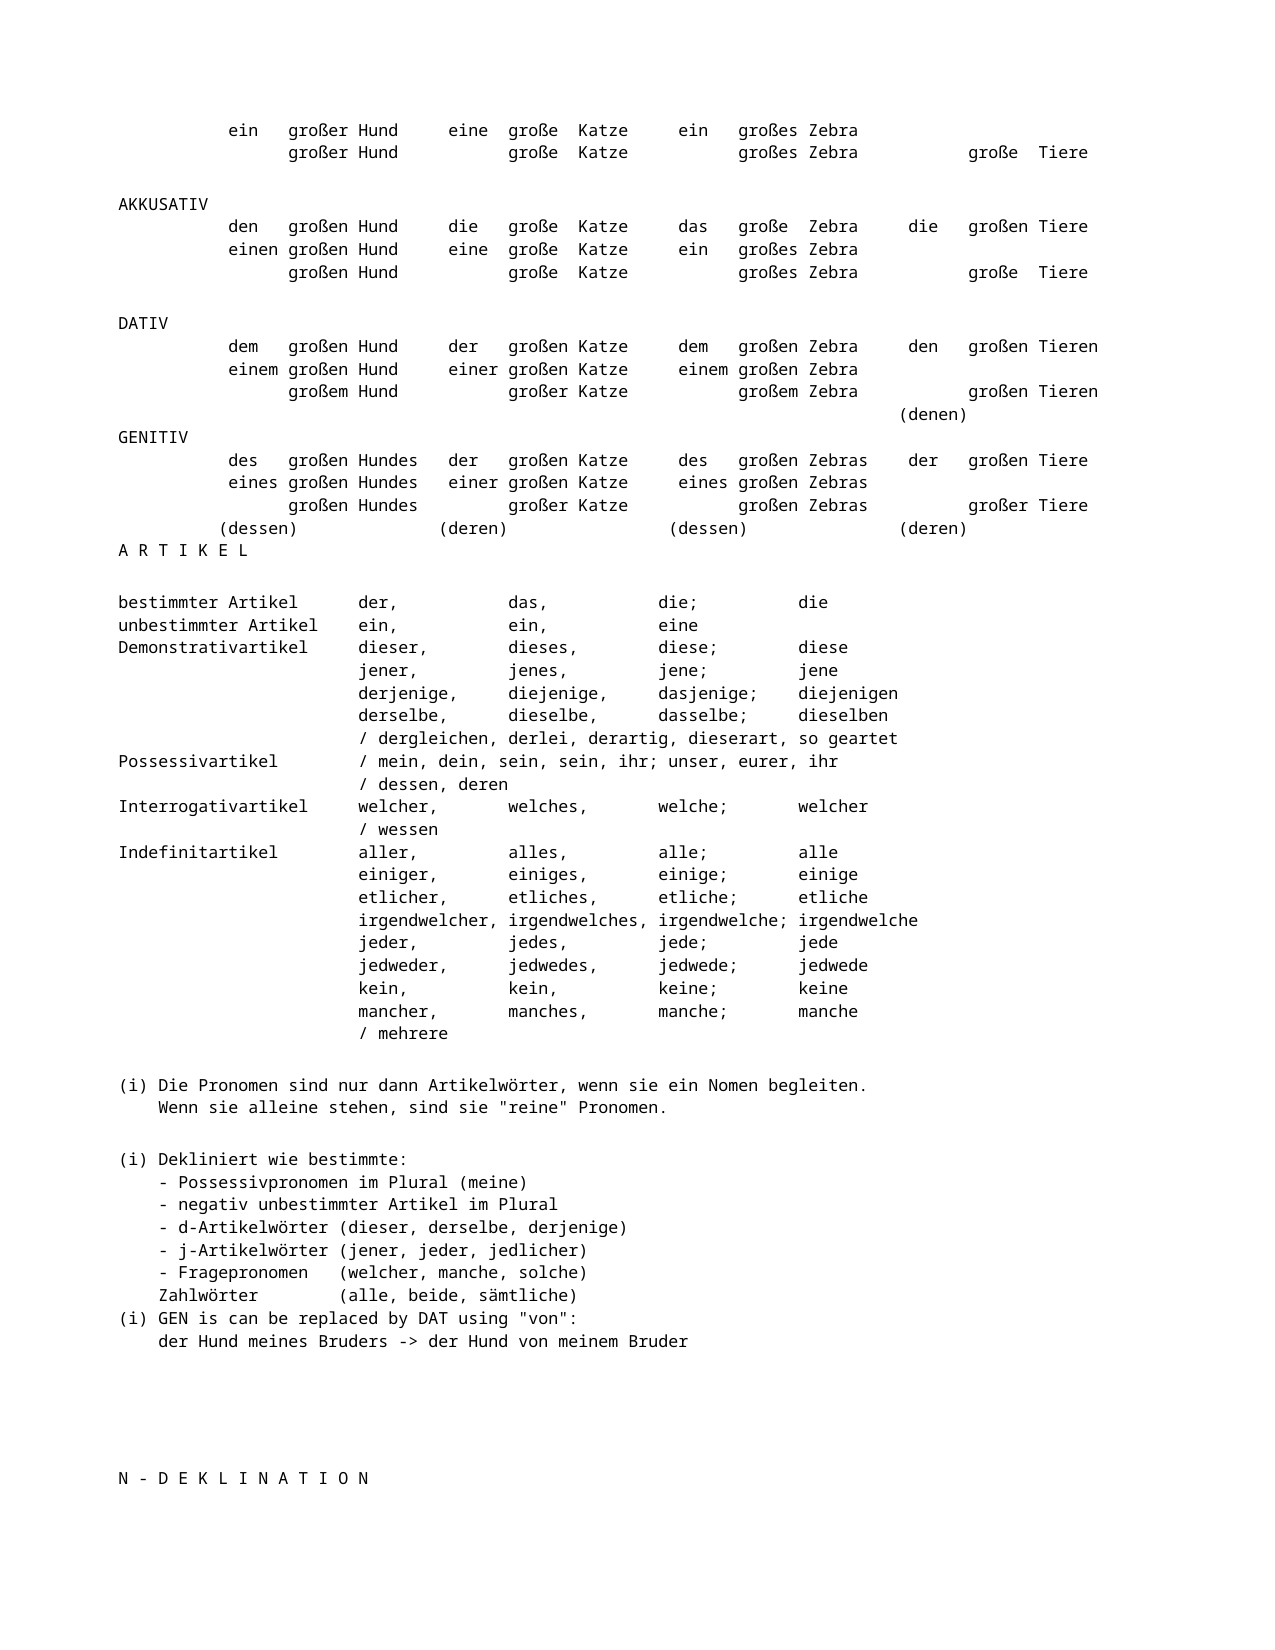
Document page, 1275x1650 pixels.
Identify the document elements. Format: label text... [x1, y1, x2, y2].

text - negativ unbestimmter Artikel im Plural [118, 1193, 1157, 1216]
text jedweder, jedwedes, jedwede; jedwede [118, 954, 1157, 976]
text derjenige, diejenige, dasjenige; diejenigen [118, 681, 1157, 704]
text großem Hund großer Katze großem Zebra großen Tieren [118, 380, 1157, 403]
text etlicher, etliches, etliche; etliche [118, 886, 1157, 908]
text Possessivartikel / mein, dein, sein, sein, ihr; unser, eurer, ihr [118, 749, 1157, 772]
text jeder, jedes, jede; jede [118, 931, 1157, 954]
text N - D E K L I N A T I O N [118, 1467, 1157, 1489]
text (i) GEN is can be replaced by DAT using "von": [118, 1306, 1157, 1329]
text - Fragepronomen (welcher, manche, solche) [118, 1261, 1157, 1284]
text / wessen [118, 817, 1157, 840]
text einen großen Hund eine große Katze ein großes Zebra [118, 238, 1157, 260]
text GENITIV [118, 425, 1157, 448]
text Interrogativartikel welcher, welches, welche; welcher [118, 795, 1157, 817]
text AKKUSATIV [118, 192, 1157, 215]
text kein, kein, keine; keine [118, 976, 1157, 999]
text - Possessivpronomen im Plural (meine) [118, 1170, 1157, 1193]
text einem großen Hund einer großen Katze einem großen Zebra [118, 357, 1157, 380]
text / dergleichen, derlei, derartig, dieserart, so geartet [118, 727, 1157, 749]
text (dessen) (deren) (dessen) (deren) [118, 516, 1157, 539]
text der Hund meines Bruders -> der Hund von meinem Bruder [118, 1329, 1157, 1352]
text A R T I K E L [118, 539, 1157, 562]
text dem großen Hund der großen Katze dem großen Zebra den großen Tieren [118, 334, 1157, 357]
text - j-Artikelwörter (jener, jeder, jedlicher) [118, 1238, 1157, 1261]
text Wenn sie alleine stehen, sind sie "reine" Pronomen. [118, 1096, 1157, 1119]
text derselbe, dieselbe, dasselbe; dieselben [118, 704, 1157, 727]
text (denen) [118, 403, 1157, 425]
text unbestimmter Artikel ein, ein, eine [118, 613, 1157, 636]
text irgendwelcher, irgendwelches, irgendwelche; irgendwelche [118, 908, 1157, 931]
text Demonstrativartikel dieser, dieses, diese; diese [118, 636, 1157, 658]
text Indefinitartikel aller, alles, alle; alle [118, 840, 1157, 863]
text DATIV [118, 312, 1157, 334]
text großer Hund große Katze großes Zebra große Tiere [118, 141, 1157, 163]
text den großen Hund die große Katze das große Zebra die großen Tiere [118, 215, 1157, 238]
text / dessen, deren [118, 772, 1157, 795]
text mancher, manches, manche; manche [118, 999, 1157, 1022]
text eines großen Hundes einer großen Katze eines großen Zebras [118, 471, 1157, 493]
text großen Hund große Katze großes Zebra große Tiere [118, 260, 1157, 283]
text einiger, einiges, einige; einige [118, 863, 1157, 886]
text bestimmter Artikel der, das, die; die [118, 590, 1157, 613]
text ein großer Hund eine große Katze ein großes Zebra [118, 118, 1157, 141]
text (i) Dekliniert wie bestimmte: [118, 1147, 1157, 1170]
text Zahlwörter (alle, beide, sämtliche) [118, 1284, 1157, 1306]
text / mehrere [118, 1022, 1157, 1044]
text des großen Hundes der großen Katze des großen Zebras der großen Tiere [118, 448, 1157, 471]
text großen Hundes großer Katze großen Zebras großer Tiere [118, 493, 1157, 516]
text - d-Artikelwörter (dieser, derselbe, derjenige) [118, 1216, 1157, 1238]
text (i) Die Pronomen sind nur dann Artikelwörter, wenn sie ein Nomen begleiten. [118, 1073, 1157, 1096]
text jener, jenes, jene; jene [118, 658, 1157, 681]
